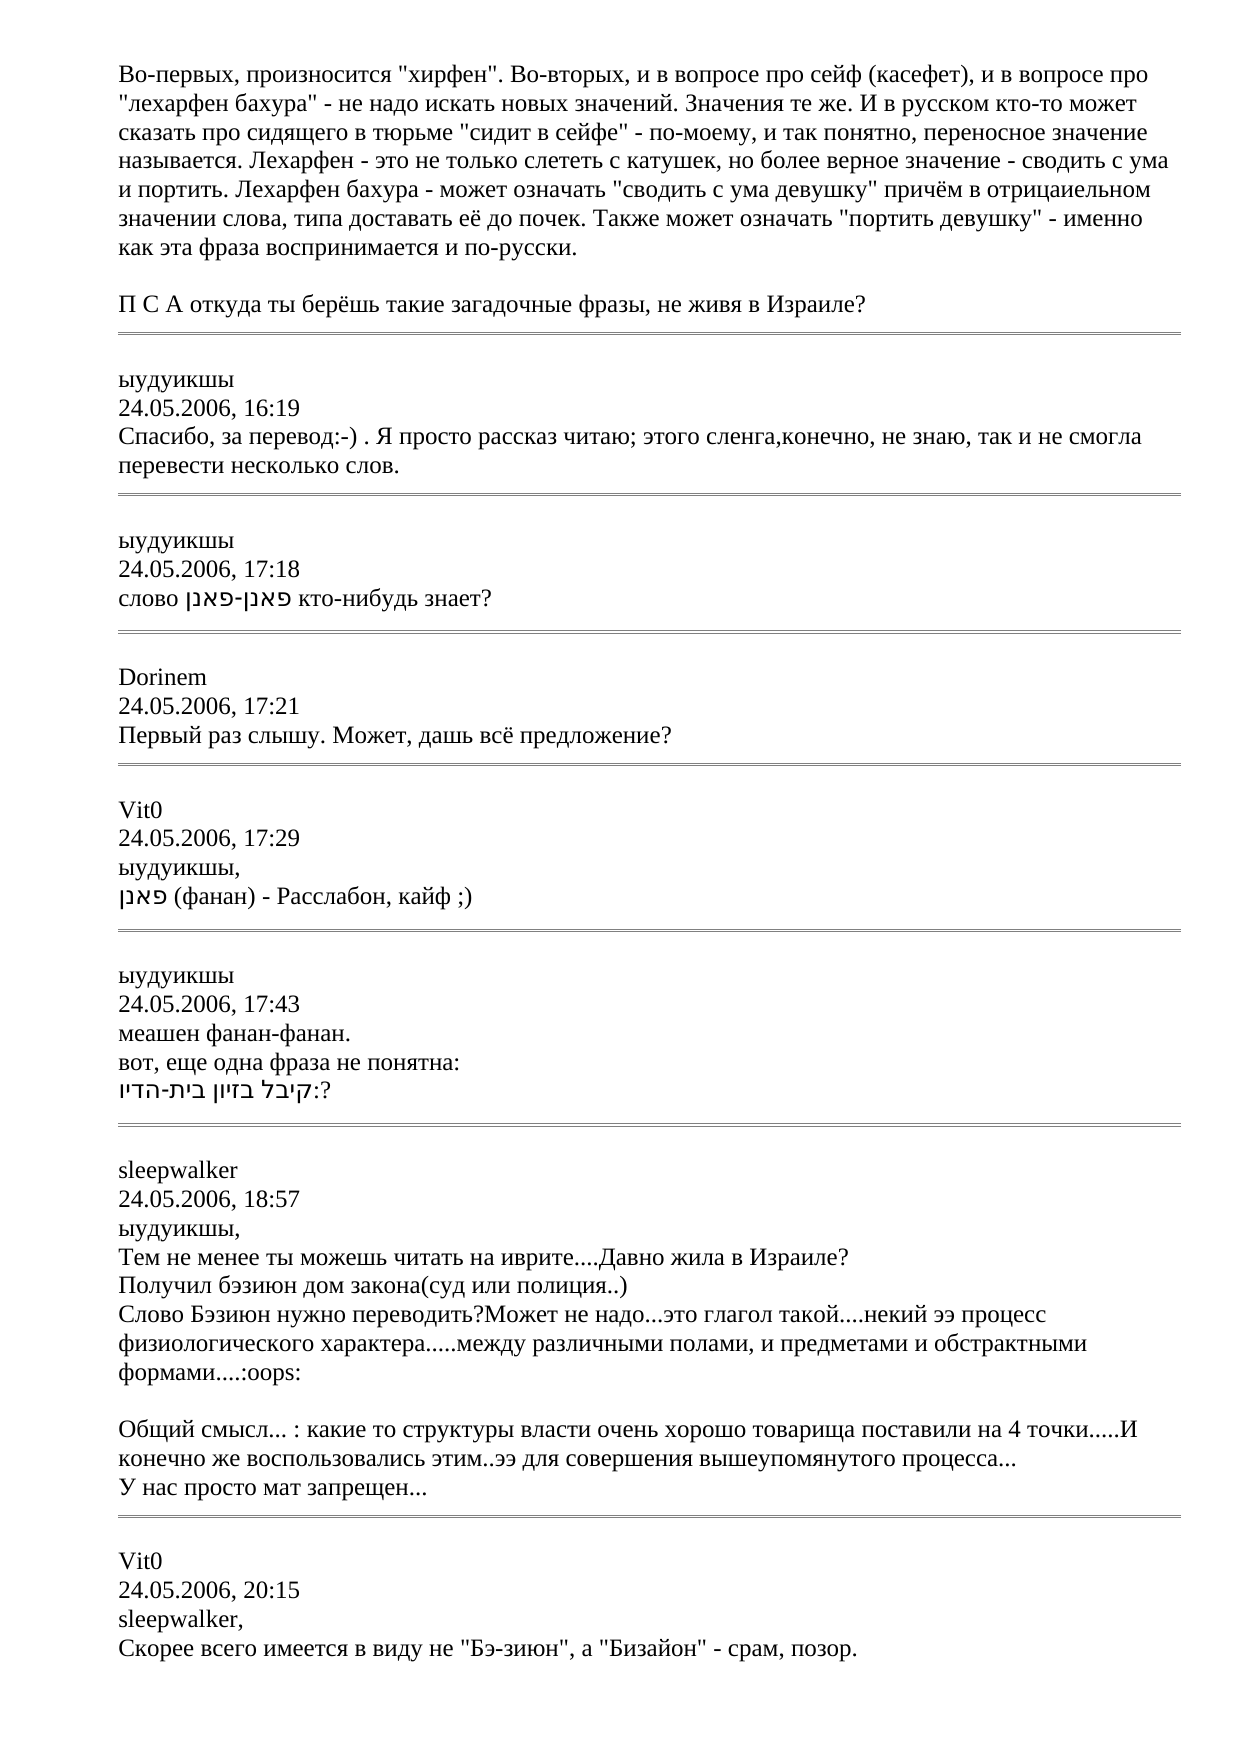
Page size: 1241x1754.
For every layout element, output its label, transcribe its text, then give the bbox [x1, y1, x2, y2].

text ыудуикшы [118, 525, 1181, 554]
text слово פאנן-פאנן кто-нибудь знает? [118, 583, 1181, 616]
text 24.05.2006, 17:21 [118, 691, 1181, 720]
text sleepwalker [118, 1155, 1181, 1184]
text ыудуикшы [118, 364, 1181, 393]
text Vit0 [118, 1546, 1181, 1575]
text Спасибо, за перевод:-) . Я просто рассказ читаю; этого сленга,конечно, не знаю, так и не смогла перевести несколько слов. [118, 421, 1181, 479]
text sleepwalker, Скорее всего имеется в виду не "Бэ-зиюн", а "Бизайон" - срам, позор. (בזיון בית המשפט (בית הדין - неуважение к суду. [118, 1604, 1181, 1661]
text Dorinem [118, 662, 1181, 691]
text ыудуикшы [118, 961, 1181, 989]
text 24.05.2006, 17:43 [118, 989, 1181, 1018]
text 24.05.2006, 18:57 [118, 1184, 1181, 1213]
text Во-первых, произносится "хирфен". Во-вторых, и в вопросе про сейф (касефет), и в вопросе про "лехарфен бахура" - не надо искать новых значений. Значения те же. И в русском кто-то может сказать про сидящего в тюрьме "сидит в сейфе" - по-моему, и так понятно, переносное значение называется. Лехарфен - это не только слететь с катушек, но более верное значение - сводить с ума и портить. Лехарфен бахура - может означать "сводить с ума девушку" причём в отрицаиельном значении слова, типа доставать её до почек. Также может означать "портить девушку" - именно как эта фраза воспринимается и по-русски. П С А откуда ты берёшь такие загадочные фразы, не живя в Израиле? [118, 59, 1181, 318]
text ыудуикшы, Тем не менее ты можешь читать на иврите....Давно жила в Израиле? Получил бэзиюн дом закона(суд или полиция..) Слово Бэзиюн нужно переводить?Может не надо...это глагол такой....некий ээ процесс физиологического характера.....между различными полами, и предметами и обстрактными формами....:oops: Общий смысл... : какие то структуры власти очень хорошо товарища поставили на 4 точки.....И конечно же воспользовались этим..ээ для совершения вышеупомянутого процесса... У нас просто мат запрещен... [118, 1213, 1181, 1500]
text меашен фанан-фанан. вот, еще одна фраза не понятна: קיבל בזיון בית-הדיו:? [118, 1018, 1181, 1109]
text ыудуикшы, פאנן (фанан) - Расслабон, кайф ;) [118, 852, 1181, 914]
text Vit0 [118, 795, 1181, 823]
text 24.05.2006, 16:19 [118, 393, 1181, 421]
text 24.05.2006, 17:18 [118, 554, 1181, 583]
text Первый раз слышу. Может, дашь всё предложение? [118, 720, 1181, 748]
text 24.05.2006, 20:15 [118, 1575, 1181, 1604]
text 24.05.2006, 17:29 [118, 823, 1181, 852]
